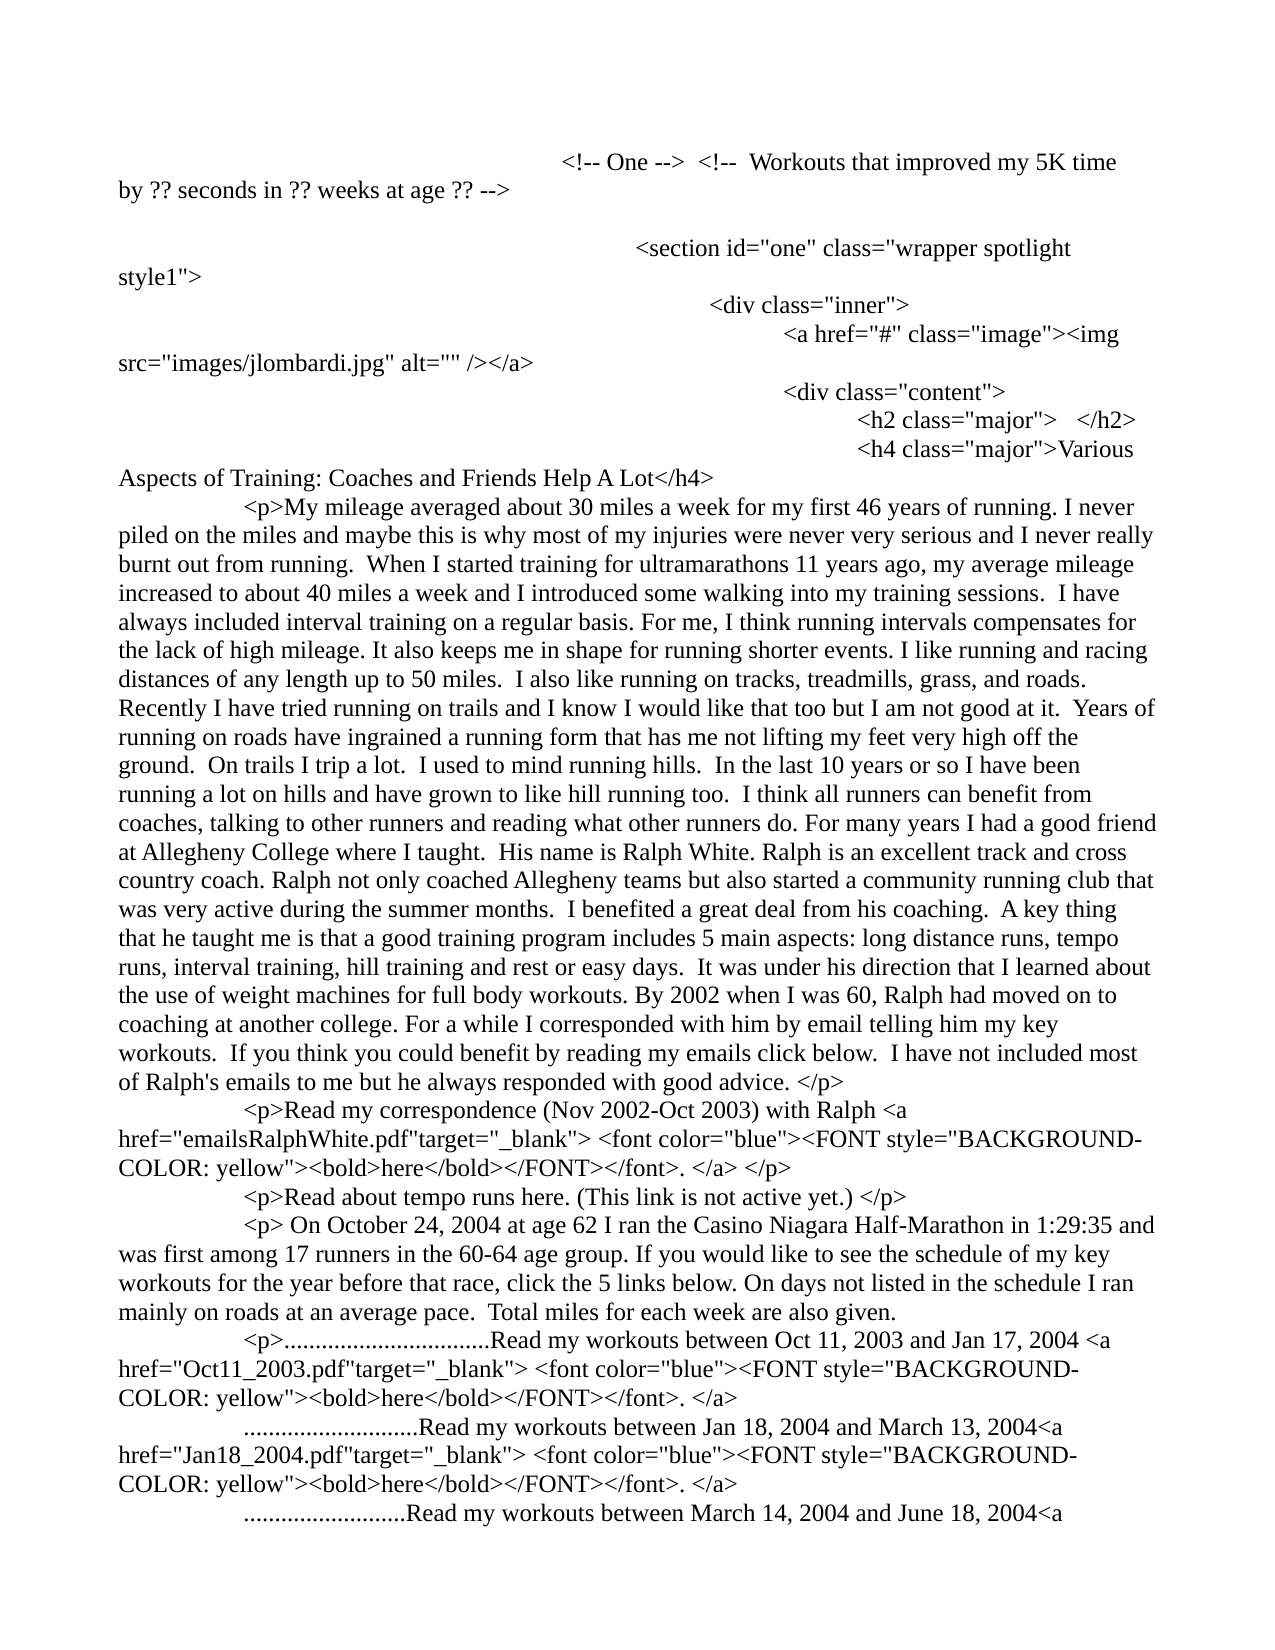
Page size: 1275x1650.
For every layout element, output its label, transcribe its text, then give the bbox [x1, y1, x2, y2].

text <div class="inner"> [118, 291, 1157, 319]
text <section id="one" class="wrapper spotlight style1"> [118, 233, 1157, 291]
text ............................Read my workouts between Jan 18, 2004 and March 13, 2004<a href="Jan18_2004.pdf"target="_blank"> <font color="blue"><FONT style="BACKGROUND-COLOR: yellow"><bold>here</bold></FONT></font>. </a> [118, 1412, 1157, 1498]
text <p>.................................Read my workouts between Oct 11, 2003 and Jan 17, 2004 <a href="Oct11_2003.pdf"target="_blank"> <font color="blue"><FONT style="BACKGROUND-COLOR: yellow"><bold>here</bold></FONT></font>. </a> [118, 1326, 1157, 1412]
text <h2 class="major"> </h2> [118, 406, 1157, 434]
text <p>Read my correspondence (Nov 2002-Oct 2003) with Ralph <a href="emailsRalphWhite.pdf"target="_blank"> <font color="blue"><FONT style="BACKGROUND-COLOR: yellow"><bold>here</bold></FONT></font>. </a> </p> [118, 1096, 1157, 1182]
text <h4 class="major">Various Aspects of Training: Coaches and Friends Help A Lot</h4> [118, 434, 1157, 492]
text <p> On October 24, 2004 at age 62 I ran the Casino Niagara Half-Marathon in 1:29:35 and was first among 17 runners in the 60-64 age group. If you would like to see the schedule of my key workouts for the year before that race, click the 5 links below. On days not listed in the schedule I ran mainly on roads at an average pace. Total miles for each week are also given. [118, 1211, 1157, 1326]
text <p>Read about tempo runs here. (This link is not active yet.) </p> [118, 1182, 1157, 1211]
text ..........................Read my workouts between March 14, 2004 and June 18, 2004<a [118, 1498, 1157, 1527]
text <!-- One --> <!-- Workouts that improved my 5K time by ?? seconds in ?? weeks at age ?? --> [118, 147, 1157, 204]
text <p>My mileage averaged about 30 miles a week for my first 46 years of running. I never piled on the miles and maybe this is why most of my injuries were never very serious and I never really burnt out from running. When I started training for ultramarathons 11 years ago, my average mileage increased to about 40 miles a week and I introduced some walking into my training sessions. I have always included interval training on a regular basis. For me, I think running intervals compensates for the lack of high mileage. It also keeps me in shape for running shorter events. I like running and racing distances of any length up to 50 miles. I also like running on tracks, treadmills, grass, and roads. Recently I have tried running on trails and I know I would like that too but I am not good at it. Years of running on roads have ingrained a running form that has me not lifting my feet very high off the ground. On trails I trip a lot. I used to mind running hills. In the last 10 years or so I have been running a lot on hills and have grown to like hill running too. I think all runners can benefit from coaches, talking to other runners and reading what other runners do. For many years I had a good friend at Allegheny College where I taught. His name is Ralph White. Ralph is an excellent track and cross country coach. Ralph not only coached Allegheny teams but also started a community running club that was very active during the summer months. I benefited a great deal from his coaching. A key thing that he taught me is that a good training program includes 5 main aspects: long distance runs, tempo runs, interval training, hill training and rest or easy days. It was under his direction that I learned about the use of weight machines for full body workouts. By 2002 when I was 60, Ralph had moved on to coaching at another college. For a while I corresponded with him by email telling him my key workouts. If you think you could benefit by reading my emails click below. I have not included most of Ralph's emails to me but he always responded with good advice. </p> [118, 492, 1157, 1096]
text <a href="#" class="image"><img src="images/jlombardi.jpg" alt="" /></a> [118, 319, 1157, 377]
text <div class="content"> [118, 377, 1157, 406]
